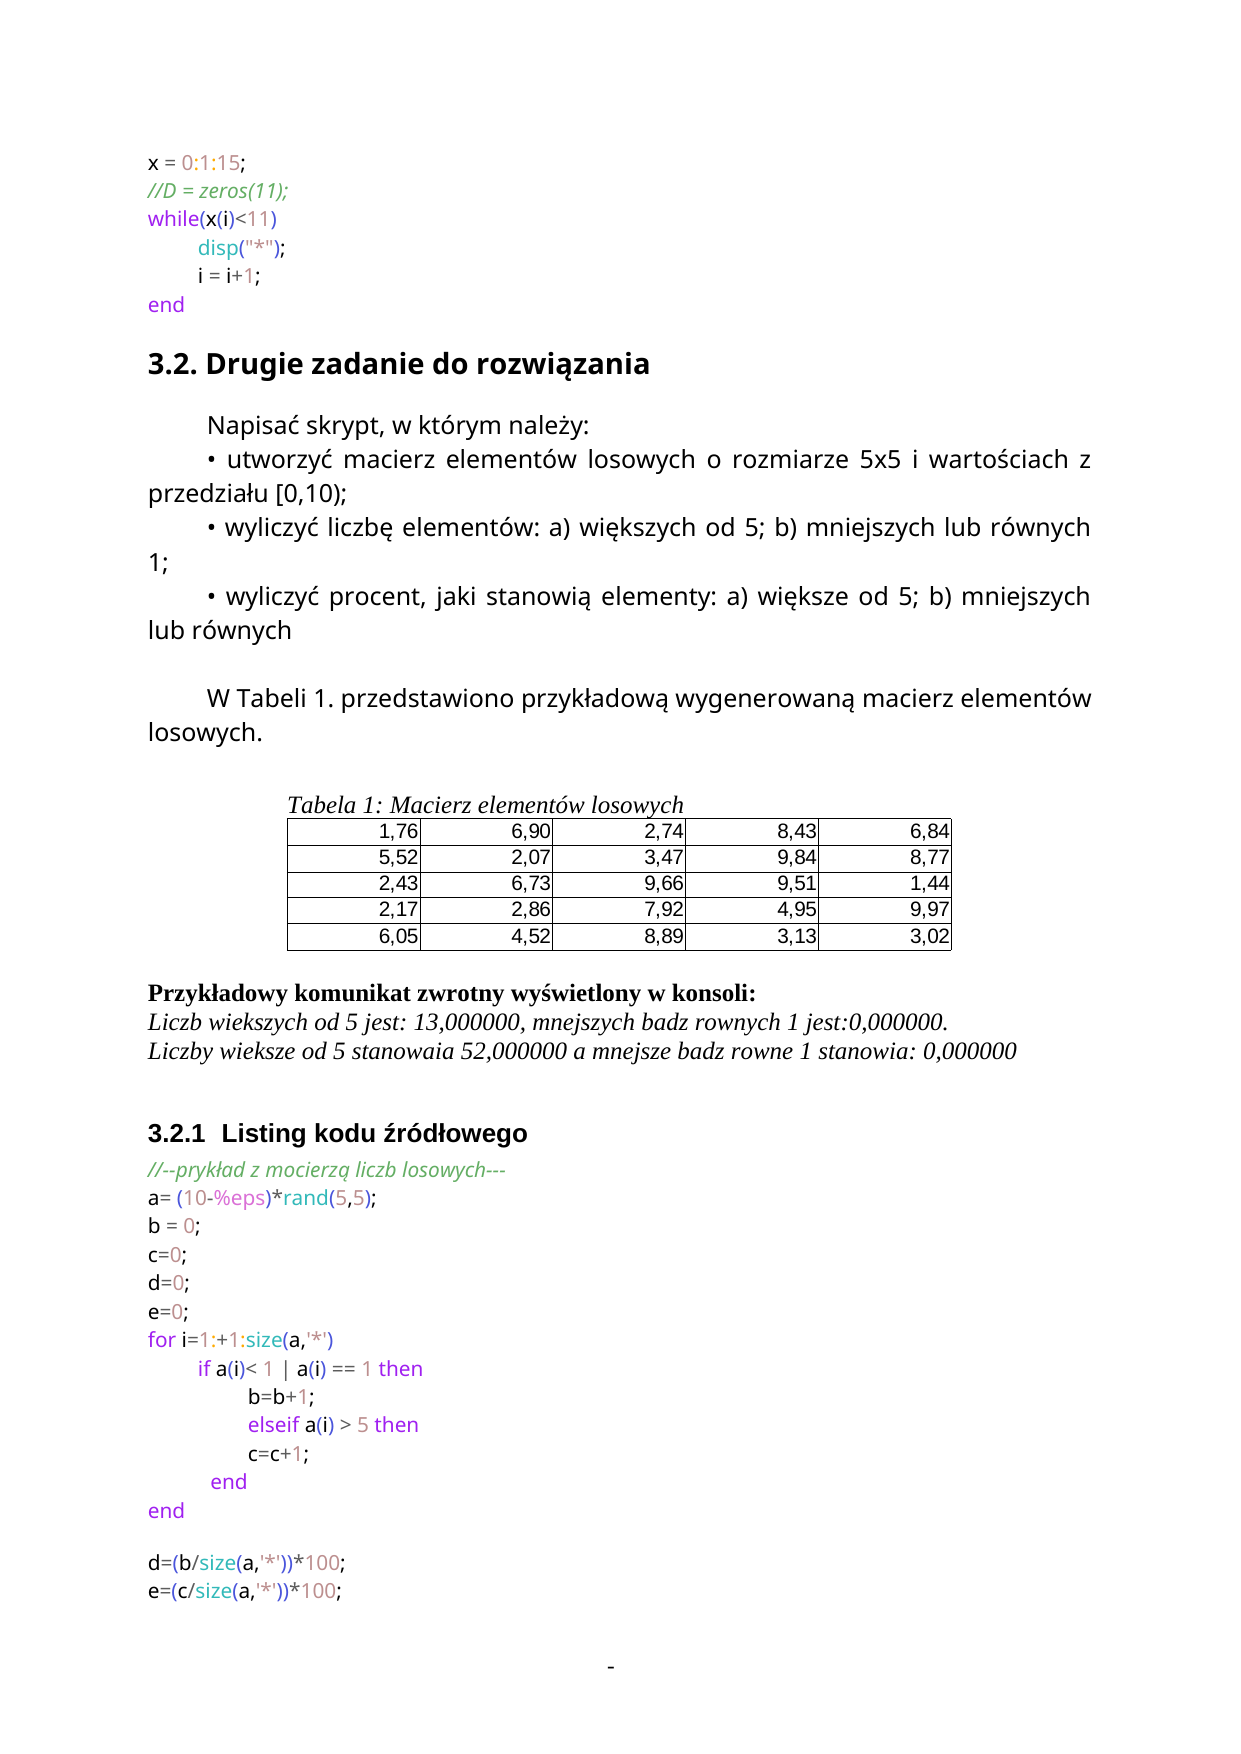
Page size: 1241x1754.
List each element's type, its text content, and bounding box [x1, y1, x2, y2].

text end [148, 290, 1093, 318]
text x = 0:1:15; [148, 148, 1093, 176]
text W Tabeli 1. przedstawiono przykładową wygenerowaną macierz elementów losowych. [148, 680, 1093, 748]
text b=b+1; [148, 1382, 1093, 1411]
text Liczby wieksze od 5 stanowaia 52,000000 a mnejsze badz rowne 1 stanowia: 0,000000 [148, 1036, 1093, 1065]
text end [148, 1496, 1093, 1524]
text d=0; [148, 1268, 1093, 1297]
text • wyliczyć procent, jaki stanowią elementy: a) większe od 5; b) mniejszych lub równych [148, 578, 1093, 646]
text disp("*"); [148, 233, 1093, 261]
text for i=1:+1:size(a,'*') [148, 1325, 1093, 1354]
text Napisać skrypt, w którym należy: [148, 408, 1093, 442]
subtitle 3.2.1 Listing kodu źródłowego [148, 1118, 1093, 1148]
text a= (10-%eps)*rand(5,5); [148, 1183, 1093, 1212]
text Tabela 1: Macierz elementów losowych [287, 790, 953, 818]
text • utworzyć macierz elementów losowych o rozmiarze 5x5 i wartościach z przedziału [0,10); [148, 442, 1093, 510]
text while(x(i)<11) [148, 204, 1093, 233]
text elseif a(i) > 5 then [148, 1411, 1093, 1439]
text c=c+1; [148, 1439, 1093, 1467]
text Liczb wiekszych od 5 jest: 13,000000, mnejszych badz rownych 1 jest:0,000000. [148, 1007, 1093, 1036]
text e=(c/size(a,'*'))*100; [148, 1576, 1093, 1605]
text i = i+1; [148, 261, 1093, 290]
text if a(i)< 1 | a(i) == 1 then [148, 1354, 1093, 1382]
text //--prykład z mocierzą liczb losowych--- [148, 1155, 1093, 1183]
subtitle 3.2. Drugie zadanie do rozwiązania [148, 343, 1093, 383]
text c=0; [148, 1240, 1093, 1268]
text Przykładowy komunikat zwrotny wyświetlony w konsoli: [148, 978, 1093, 1007]
text d=(b/size(a,'*'))*100; [148, 1548, 1093, 1576]
text b = 0; [148, 1212, 1093, 1240]
text //D = zeros(11); [148, 176, 1093, 204]
text e=0; [148, 1297, 1093, 1325]
text • wyliczyć liczbę elementów: a) większych od 5; b) mniejszych lub równych 1; [148, 510, 1093, 578]
text end [148, 1467, 1093, 1496]
